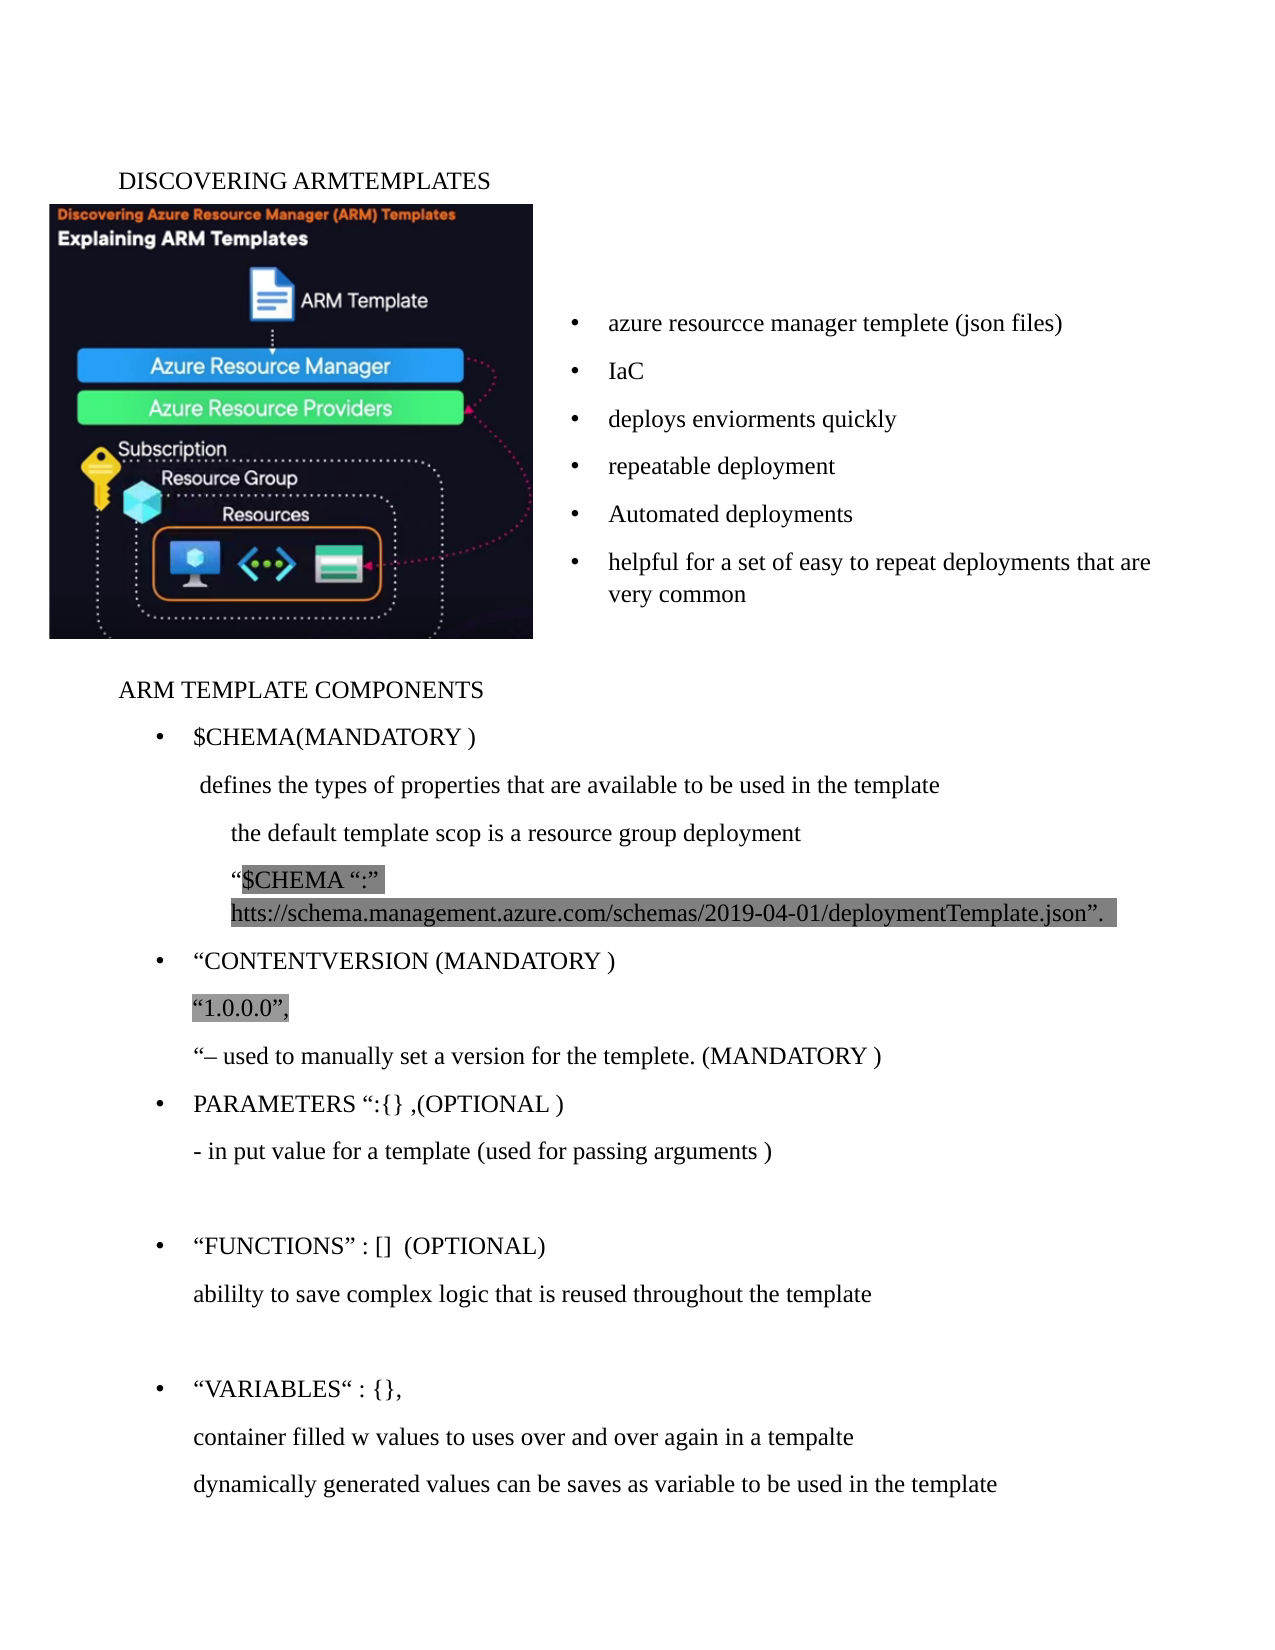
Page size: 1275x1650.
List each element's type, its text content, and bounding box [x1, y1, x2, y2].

text “1.0.0.0”, [118, 993, 1157, 1022]
list defines the types of properties that are available to be used in the template [156, 770, 1157, 799]
list “FUNCTIONS” : [] (OPTIONAL) [156, 1231, 1157, 1260]
picture [49, 204, 533, 639]
text DISCOVERING ARMTEMPLATES [118, 166, 1157, 194]
list deploys enviorments quickly [533, 404, 1157, 432]
list the default template scop is a resource group deployment [193, 818, 1157, 846]
list Automated deployments [533, 499, 1157, 528]
list dynamically generated values can be saves as variable to be used in the template [156, 1469, 1157, 1498]
list abililty to save complex logic that is reused throughout the template [156, 1279, 1157, 1308]
list “$CHEMA “:” htts://schema.management.azure.com/schemas/2019-04-01/deploymentTemplate.json”. [193, 865, 1157, 927]
list azure resourcce manager templete (json files) [533, 308, 1157, 337]
list “VARIABLES“ : {}, [156, 1374, 1157, 1403]
list IaC [533, 356, 1157, 385]
list $CHEMA(MANDATORY ) [156, 722, 1157, 751]
list - in put value for a template (used for passing arguments ) [156, 1136, 1157, 1165]
list “– used to manually set a version for the templete. (MANDATORY ) [156, 1041, 1157, 1070]
list container filled w values to uses over and over again in a tempalte [156, 1422, 1157, 1451]
list “CONTENTVERSION (MANDATORY ) [156, 946, 1157, 974]
list PARAMETERS “:{} ,(OPTIONAL ) [156, 1089, 1157, 1117]
list helpful for a set of easy to repeat deployments that are very common [533, 547, 1157, 608]
text ARM TEMPLATE COMPONENTS [118, 675, 1157, 703]
list repeatable deployment [533, 451, 1157, 480]
